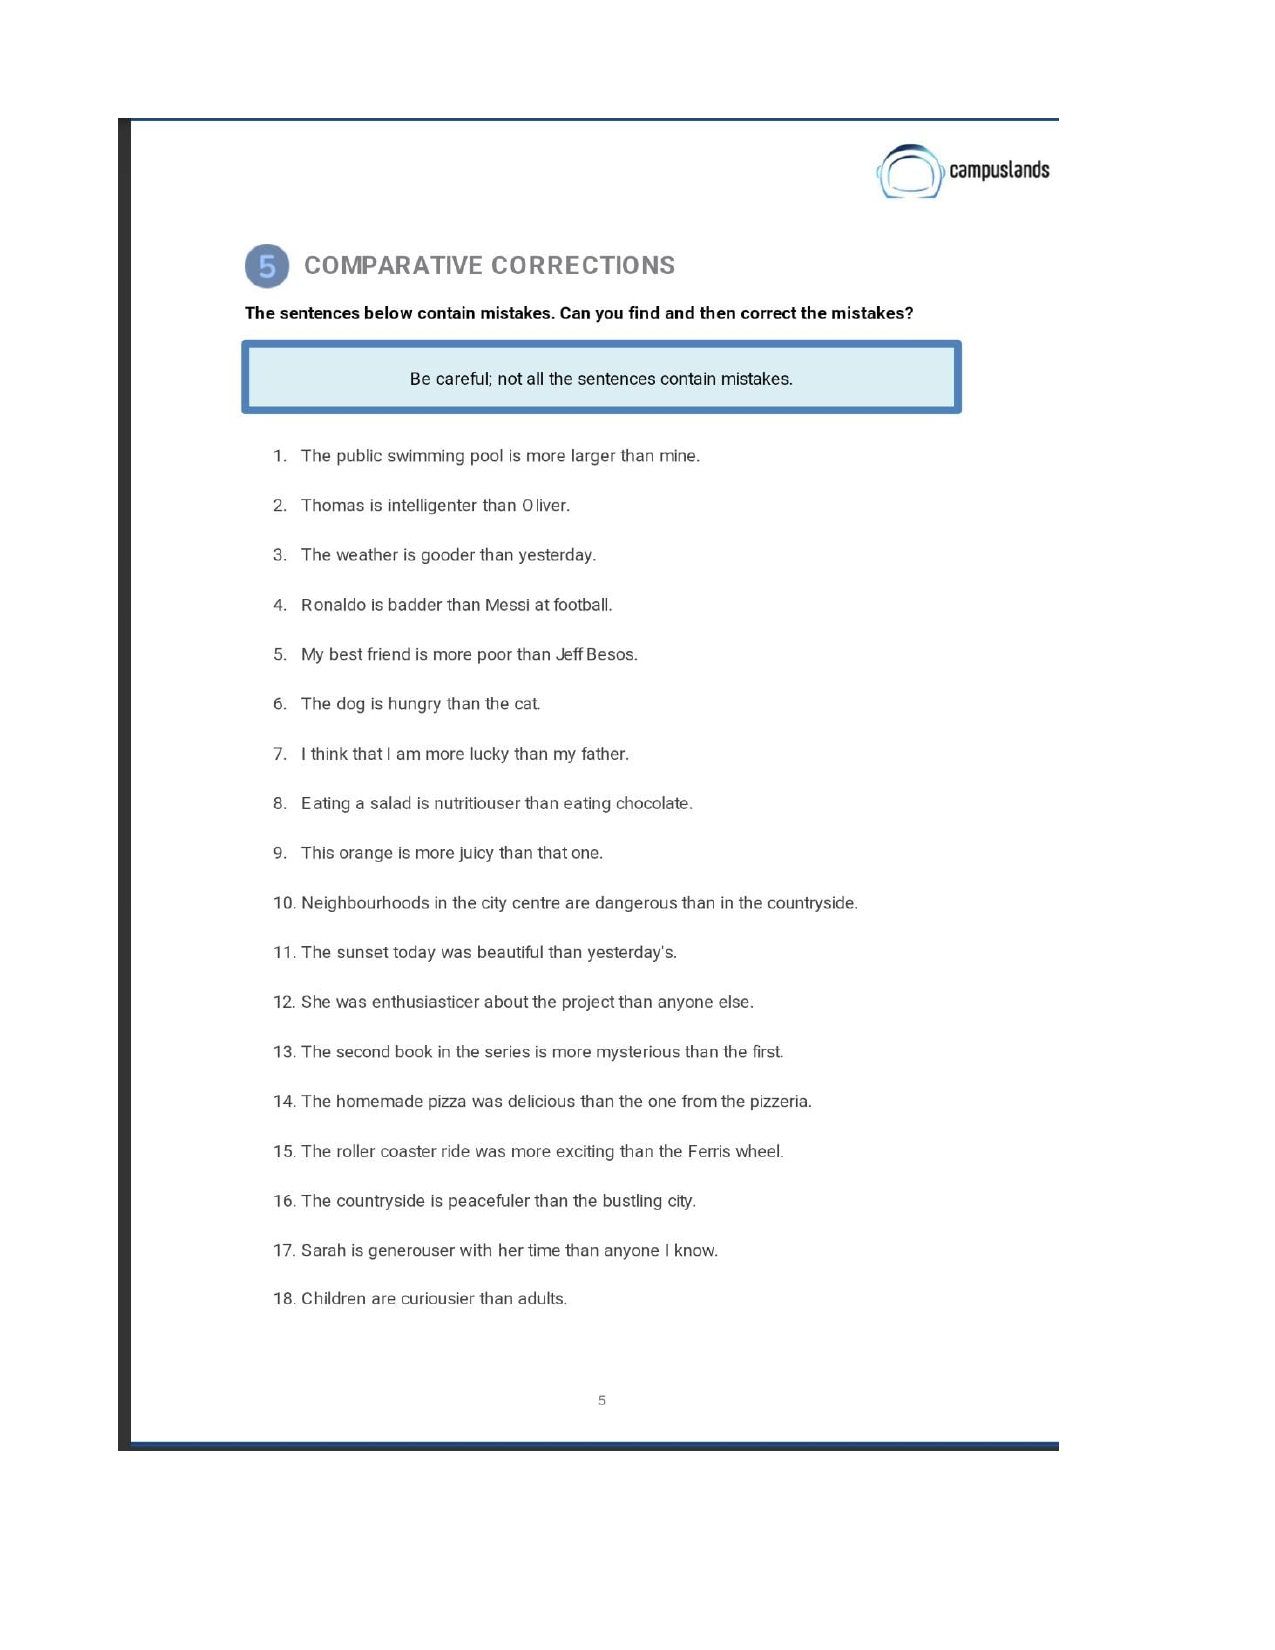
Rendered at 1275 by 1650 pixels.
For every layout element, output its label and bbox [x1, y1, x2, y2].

picture [118, 118, 1059, 1451]
